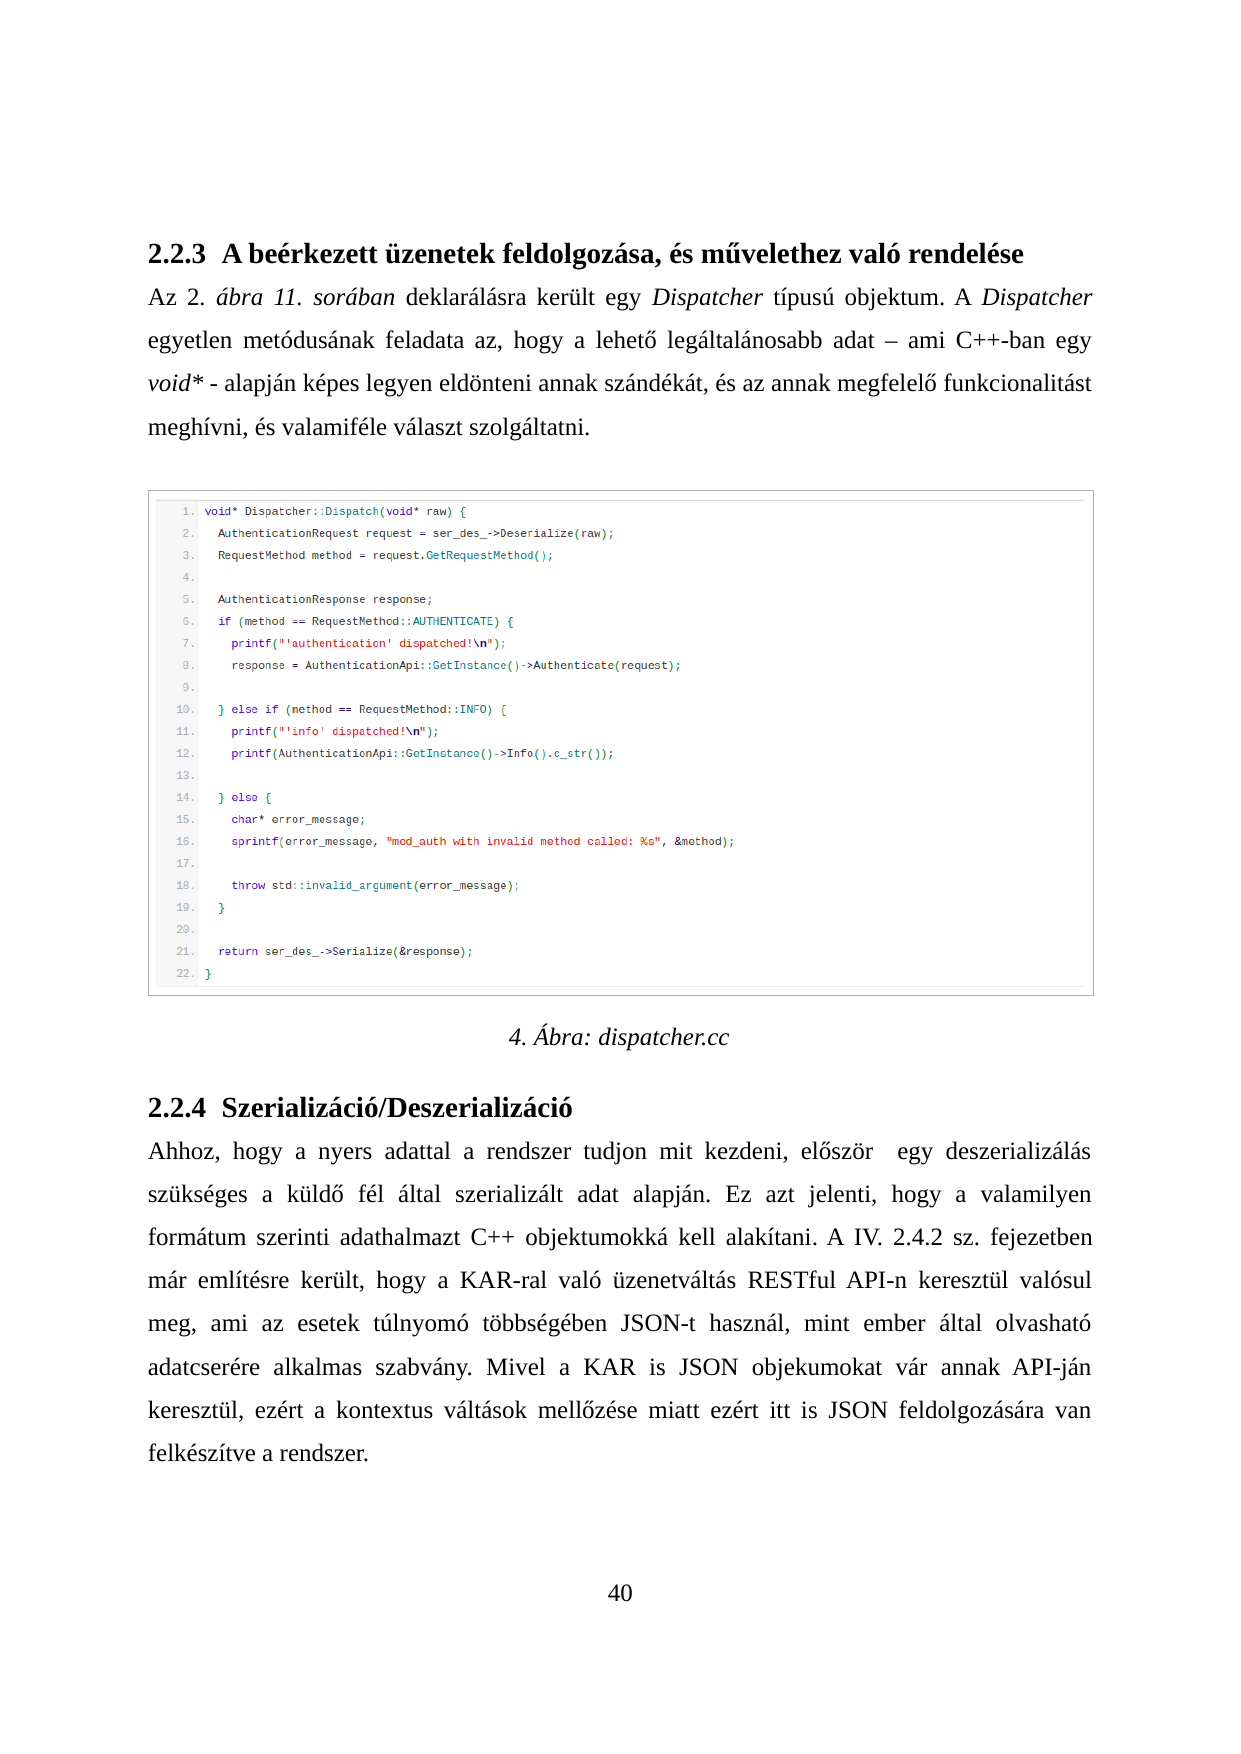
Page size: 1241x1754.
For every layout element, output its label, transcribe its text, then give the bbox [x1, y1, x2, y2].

text [148, 478, 1093, 490]
text 4. Ábra: dispatcher.cc [148, 996, 1093, 1051]
subtitle A beérkezett üzenetek feldolgozása, és művelethez való rendelése [148, 236, 1093, 270]
text Az 2. ábra 11. sorában deklarálásra került egy Dispatcher típusú objektum. A Dispatcher egyetlen metódusának feladata az, hogy a lehető legáltalánosabb adat – ami C++-ban egy void* - alapján képes legyen eldönteni annak szándékát, és az annak megfelelő funkcionalitást meghívni, és valamiféle választ szolgáltatni. [148, 282, 1093, 440]
picture [156, 499, 1084, 987]
text Ahhoz, hogy a nyers adattal a rendszer tudjon mit kezdeni, először egy deszerializálás szükséges a küldő fél által szerializált adat alapján. Ez azt jelenti, hogy a valamilyen formátum szerinti adathalmazt C++ objektumokká kell alakítani. A IV. 2.4.2 sz. fejezetben már említésre került, hogy a KAR-ral való üzenetváltás RESTful API-n keresztül valósul meg, ami az esetek túlnyomó többségében JSON-t használ, mint ember által olvasható adatcserére alkalmas szabvány. Mivel a KAR is JSON objekumokat vár annak API-ján keresztül, ezért a kontextus váltások mellőzése miatt ezért itt is JSON feldolgozására van felkészítve a rendszer. [148, 1136, 1093, 1467]
subtitle Szerializáció/Deszerializáció [148, 1090, 1093, 1123]
text [149, 491, 1093, 995]
